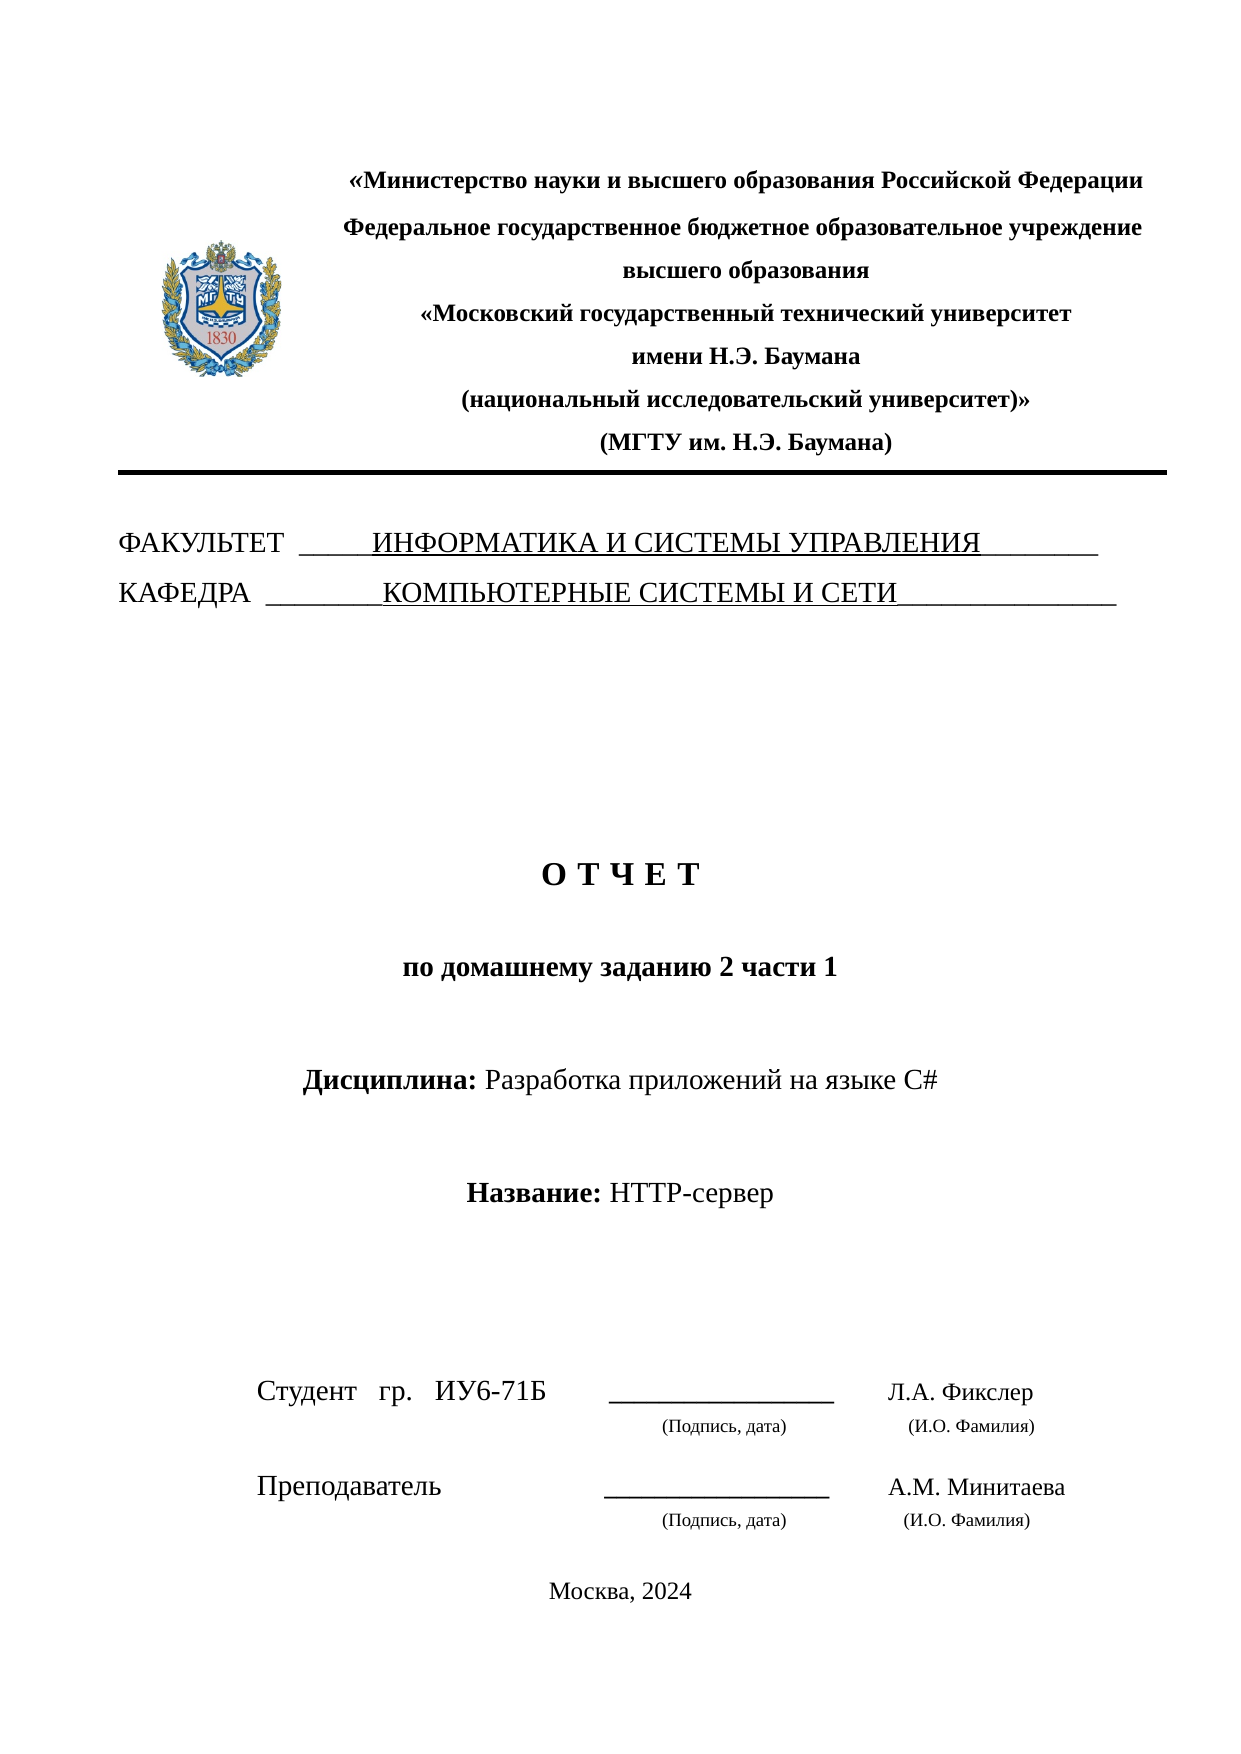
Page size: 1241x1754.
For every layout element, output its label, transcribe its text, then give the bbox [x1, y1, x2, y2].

text по домашнему заданию 2 части 1 [118, 949, 1122, 983]
text Москва, 2024 [118, 1576, 1122, 1605]
text Студент гр. ИУ6-71Б __________________ Л.А. Фикслер [118, 1376, 1122, 1407]
table_header [118, 161, 325, 470]
text КАФЕДРА ________КОМПЬЮТЕРНЫЕ СИСТЕМЫ И СЕТИ_______________ [118, 576, 1122, 609]
subtitle ФАКУЛЬТЕТ _____ИНФОРМАТИКА И СИСТЕМЫ УПРАВЛЕНИЯ________ [118, 525, 1122, 559]
text (Подпись, дата) (И.О. Фамилия) [118, 1502, 1122, 1533]
subtitle ОТЧЕТ [118, 854, 1122, 892]
text Название: HTTP-сервер [118, 1175, 1122, 1208]
text Преподаватель __________________ А.М. Минитаева [118, 1471, 1122, 1502]
text Дисциплина: Разработка приложений на языке C# [118, 1062, 1122, 1096]
table_header «Министерство науки и высшего образования Российской Федерации Федеральное государственное бюджетное образовательное учреждение высшего образования «Московский государственный технический университет имени Н.Э. Баумана (национальный исследовательский университет)» (МГТУ им. Н.Э. Баумана) [325, 161, 1167, 470]
text (Подпись, дата) (И.О. Фамилия) [118, 1407, 1122, 1438]
picture [161, 240, 282, 377]
